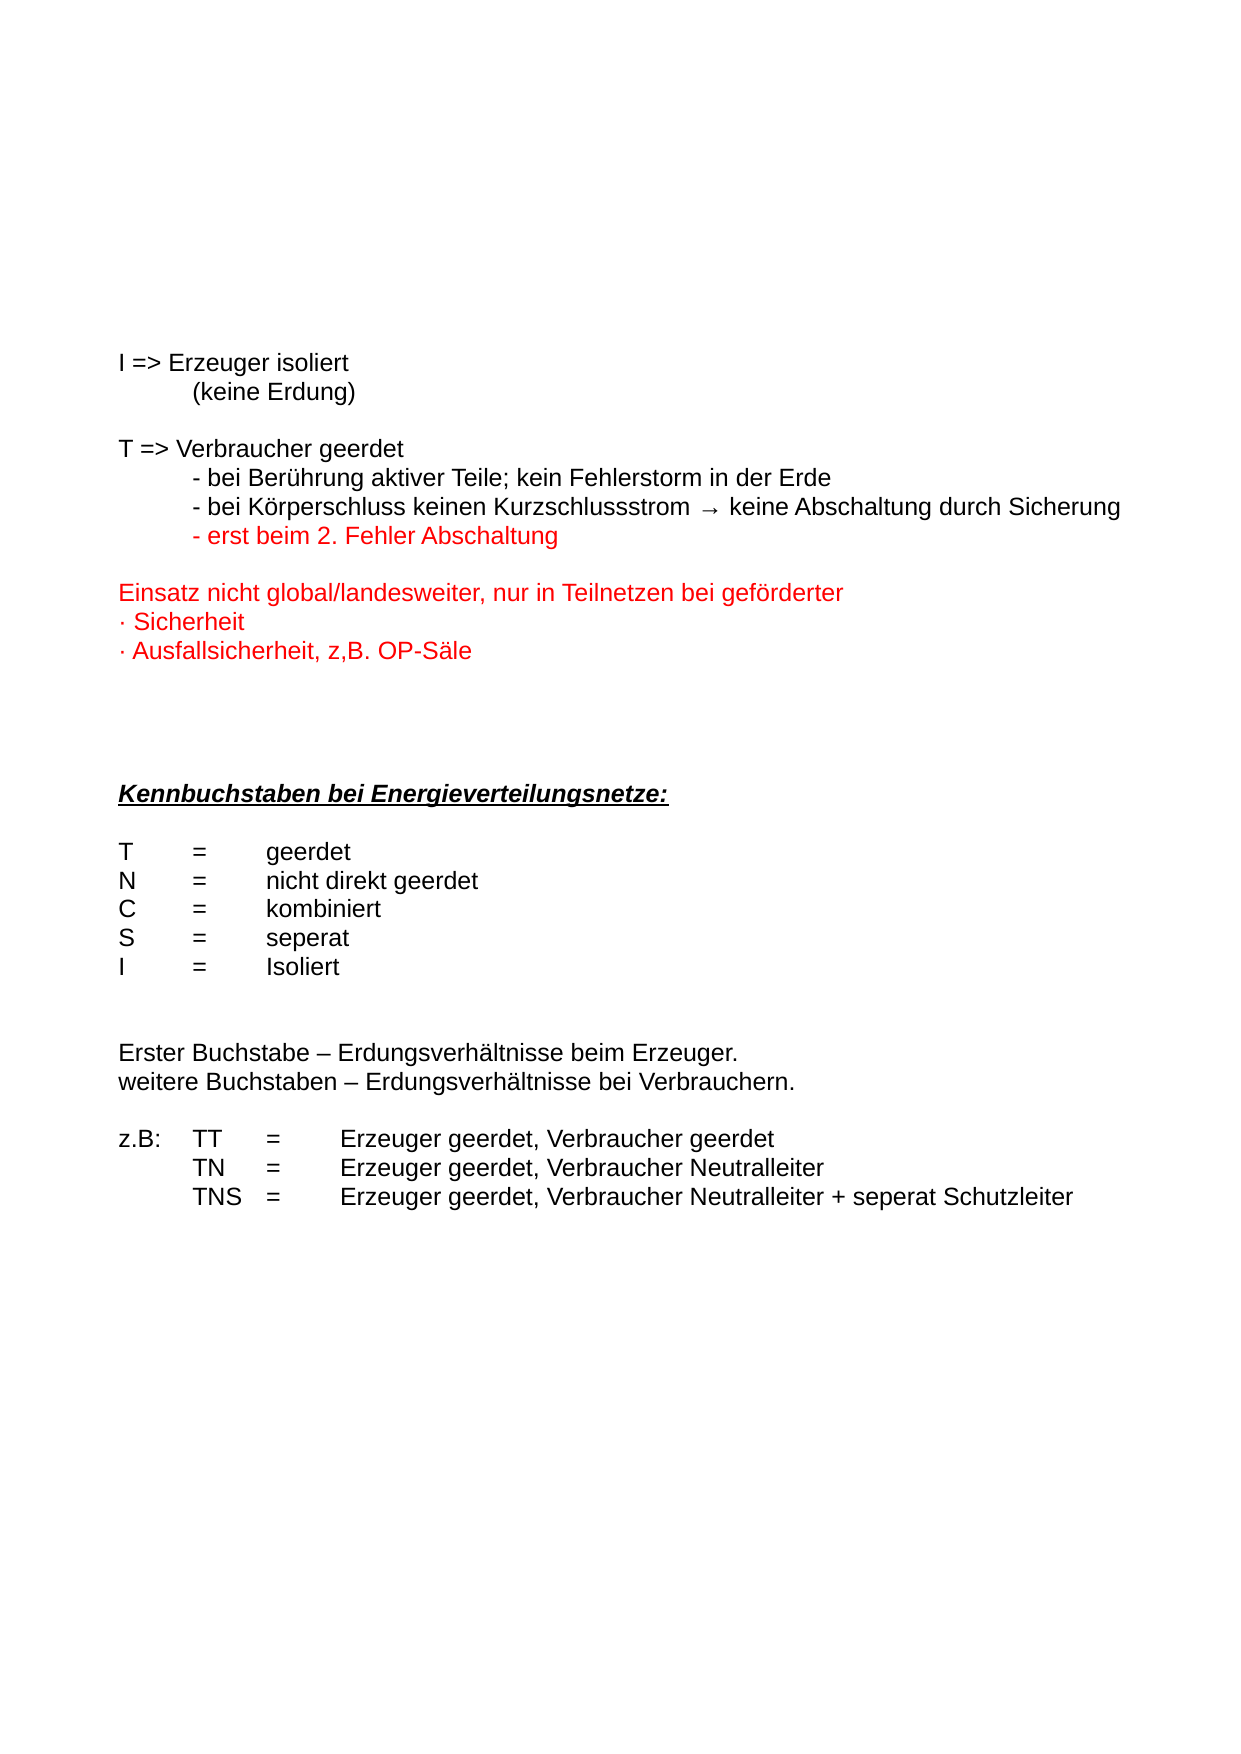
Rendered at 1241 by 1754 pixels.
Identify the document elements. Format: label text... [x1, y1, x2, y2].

text · Sicherheit [118, 607, 1122, 636]
text T => Verbraucher geerdet [118, 434, 1122, 463]
text - bei Berührung aktiver Teile; kein Fehlerstorm in der Erde [118, 463, 1122, 492]
text - erst beim 2. Fehler Abschaltung [118, 521, 1122, 549]
text z.B: TT = Erzeuger geerdet, Verbraucher geerdet [118, 1124, 1122, 1153]
text T = geerdet [118, 837, 1122, 866]
text Einsatz nicht global/landesweiter, nur in Teilnetzen bei geförderter [118, 578, 1122, 607]
text I => Erzeuger isoliert [118, 348, 1122, 377]
text N = nicht direkt geerdet [118, 866, 1122, 894]
text TN = Erzeuger geerdet, Verbraucher Neutralleiter [118, 1153, 1122, 1182]
text Kennbuchstaben bei Energieverteilungsnetze: [118, 779, 1122, 808]
text - bei Körperschluss keinen Kurzschlussstrom → keine Abschaltung durch Sicherung [118, 492, 1122, 521]
text C = kombiniert [118, 894, 1122, 923]
text I = Isoliert [118, 952, 1122, 981]
text TNS = Erzeuger geerdet, Verbraucher Neutralleiter + seperat Schutzleiter [118, 1182, 1122, 1211]
text S = seperat [118, 923, 1122, 952]
text Erster Buchstabe – Erdungsverhältnisse beim Erzeuger. [118, 1038, 1122, 1067]
text · Ausfallsicherheit, z,B. OP-Säle [118, 636, 1122, 664]
text (keine Erdung) [118, 377, 1122, 406]
text weitere Buchstaben – Erdungsverhältnisse bei Verbrauchern. [118, 1067, 1122, 1096]
